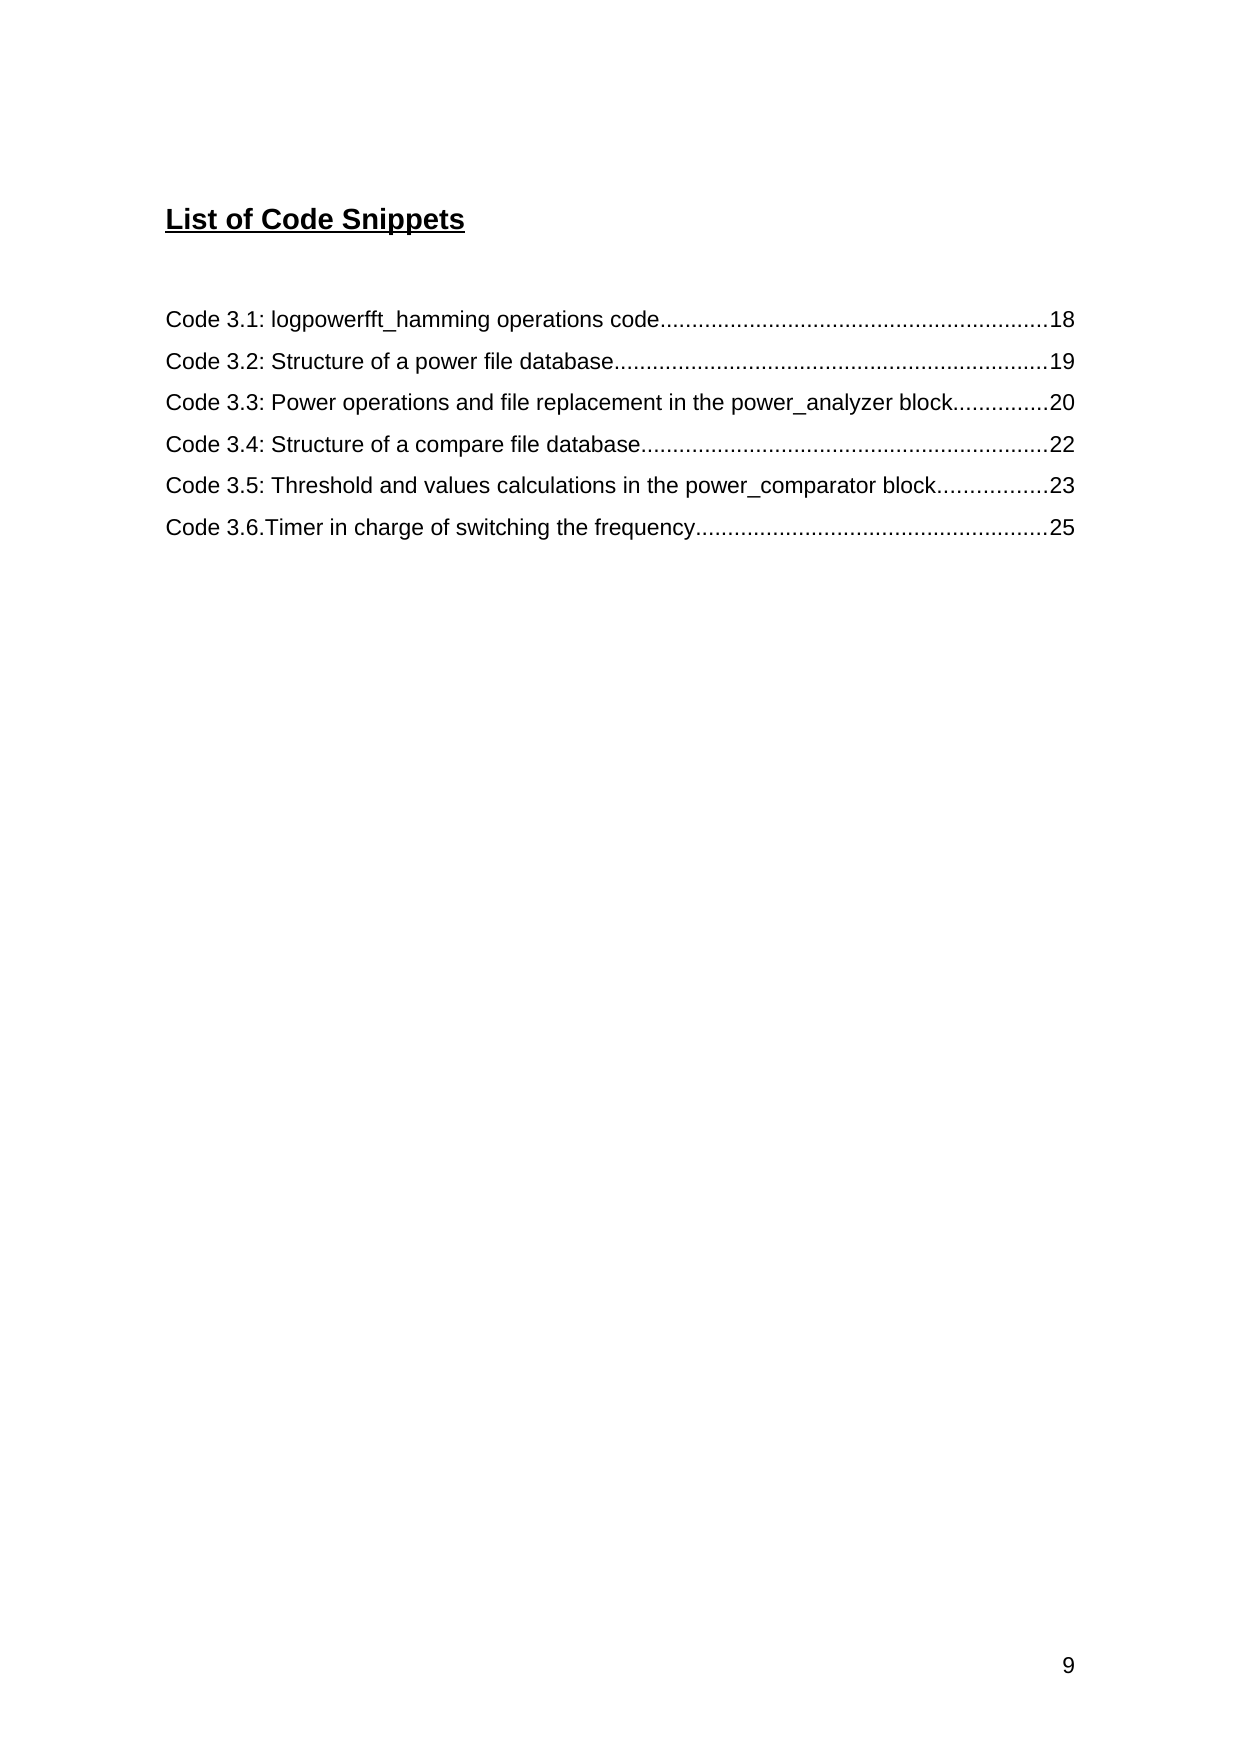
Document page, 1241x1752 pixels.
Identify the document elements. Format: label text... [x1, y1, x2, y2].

text Code 3.4: Structure of a compare file database 22 [165, 431, 1075, 457]
text Code 3.2: Structure of a power file database 19 [165, 348, 1075, 374]
text Code 3.5: Threshold and values calculations in the power_comparator block 23 [165, 472, 1075, 499]
text Code 3.6.Timer in charge of switching the frequency 25 [165, 514, 1075, 540]
text Code 3.3: Power operations and file replacement in the power_analyzer block 20 [165, 389, 1075, 416]
text Code 3.1: logpowerfft_hamming operations code 18 [165, 306, 1075, 333]
title List of Code Snippets [165, 202, 1075, 236]
